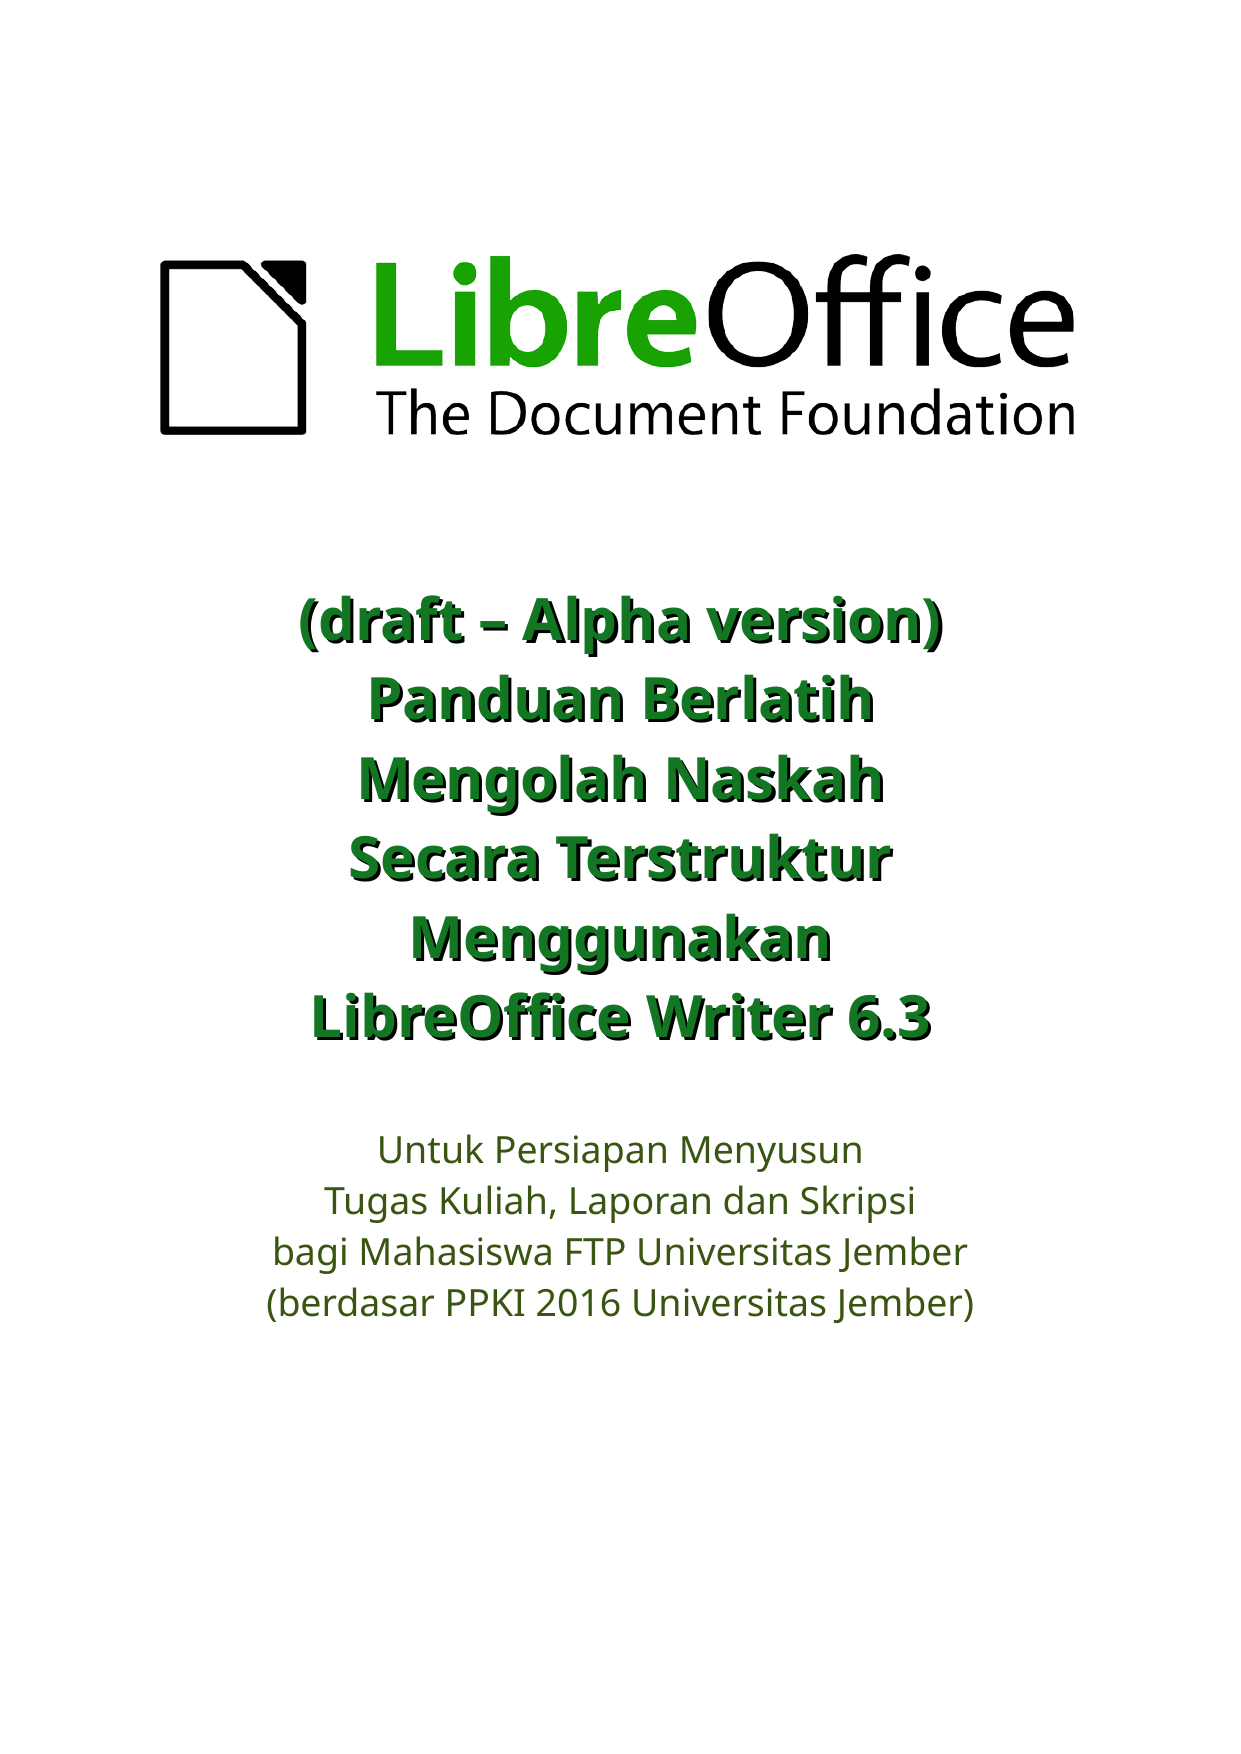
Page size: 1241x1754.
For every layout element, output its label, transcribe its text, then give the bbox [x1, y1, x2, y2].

subtitle Untuk Persiapan Menyusun [118, 1123, 1122, 1174]
title LibreOffice Writer 6.3 [177, 975, 1063, 1055]
title Panduan Berlatih [177, 657, 1063, 737]
subtitle bagi Mahasiswa FTP Universitas Jember [118, 1225, 1122, 1276]
title Secara Terstruktur [177, 816, 1063, 896]
subtitle Tugas Kuliah, Laporan dan Skripsi [118, 1174, 1122, 1225]
picture [160, 254, 1074, 435]
title (draft – Alpha version) [177, 578, 1063, 657]
subtitle (berdasar PPKI 2016 Universitas Jember) [118, 1276, 1122, 1327]
title Menggunakan [177, 896, 1063, 975]
title Mengolah Naskah [177, 737, 1063, 816]
